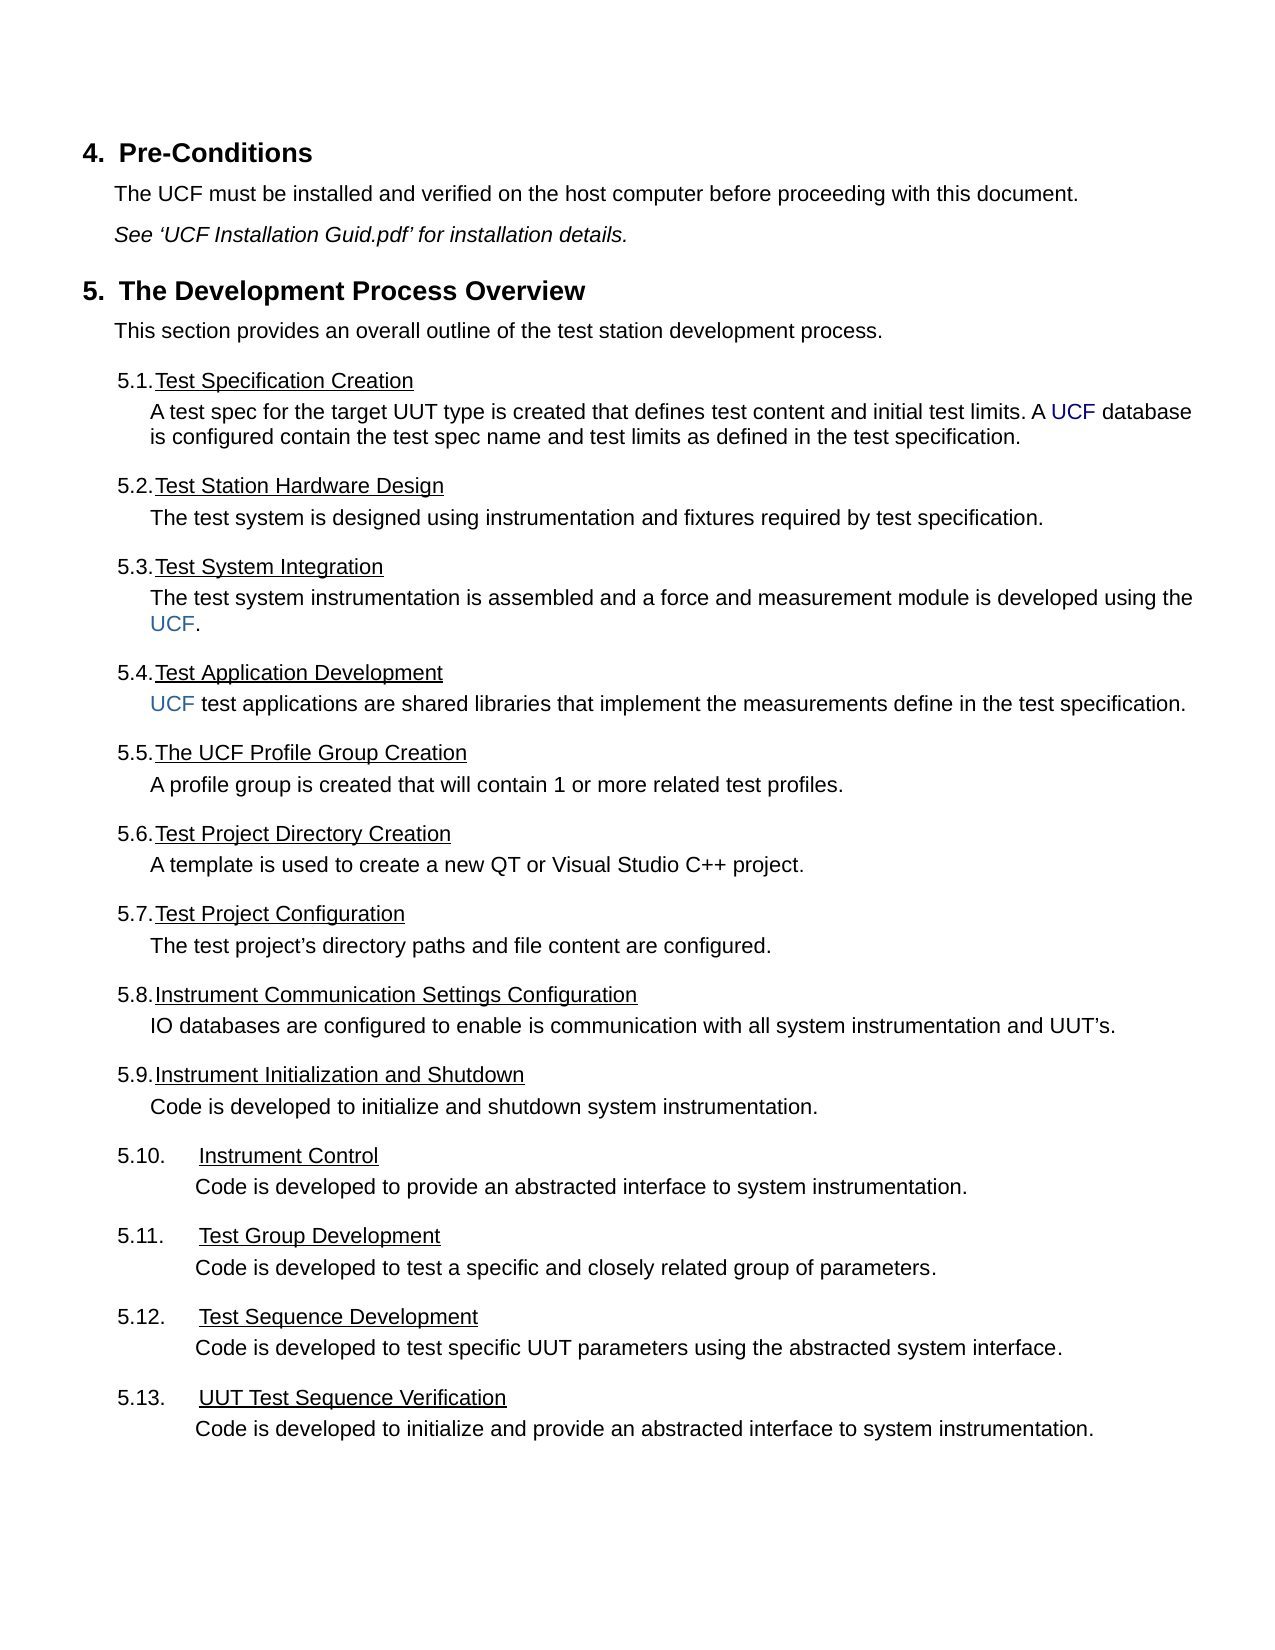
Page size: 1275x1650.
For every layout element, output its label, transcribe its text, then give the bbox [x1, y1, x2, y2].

subtitle Pre-Conditions [75, 137, 1200, 169]
subtitle Instrument Communication Settings Configuration [111, 982, 1200, 1007]
text Code is developed to test specific UUT parameters using the abstracted system interface. [195, 1335, 1200, 1360]
subtitle Test System Integration [111, 554, 1200, 579]
subtitle Instrument Initialization and Shutdown [111, 1062, 1200, 1087]
text Code is developed to initialize and shutdown system instrumentation. [150, 1093, 1200, 1119]
text A test spec for the target UUT type is created that defines test content and initial test limits. A UCF database is configured contain the test spec name and test limits as defined in the test specification. [150, 399, 1200, 449]
text The UCF must be installed and verified on the host computer before proceeding with this document. [114, 181, 1200, 206]
text A template is used to create a new QT or Visual Studio C++ project. [150, 852, 1200, 877]
subtitle UUT Test Sequence Verification [111, 1384, 1200, 1409]
subtitle Instrument Control [111, 1143, 1200, 1168]
text A profile group is created that will contain 1 or more related test profiles. [150, 771, 1200, 797]
text Code is developed to initialize and provide an abstracted interface to system instrumentation. [195, 1416, 1200, 1441]
subtitle Test Station Hardware Design [111, 473, 1200, 499]
subtitle Test Sequence Development [111, 1304, 1200, 1329]
text The test system is designed using instrumentation and fixtures required by test specification. [150, 505, 1200, 530]
text Code is developed to provide an abstracted interface to system instrumentation. [195, 1174, 1200, 1199]
text See ‘UCF Installation Guid.pdf’ for installation details. [114, 221, 1200, 247]
text UCF test applications are shared libraries that implement the measurements define in the test specification. [150, 691, 1200, 716]
subtitle Test Project Directory Creation [111, 821, 1200, 846]
subtitle Test Group Development [111, 1223, 1200, 1248]
subtitle The Development Process Overview [75, 275, 1200, 306]
text The test project’s directory paths and file content are configured. [150, 932, 1200, 958]
subtitle The UCF Profile Group Creation [111, 740, 1200, 765]
text Code is developed to test a specific and closely related group of parameters. [195, 1254, 1200, 1280]
subtitle Test Project Configuration [111, 901, 1200, 926]
text The test system instrumentation is assembled and a force and measurement module is developed using the UCF. [150, 585, 1200, 636]
text IO databases are configured to enable is communication with all system instrumentation and UUT’s. [150, 1013, 1200, 1038]
text This section provides an overall outline of the test station development process. [114, 318, 1200, 344]
subtitle Test Application Development [111, 660, 1200, 685]
subtitle Test Specification Creation [111, 368, 1200, 393]
